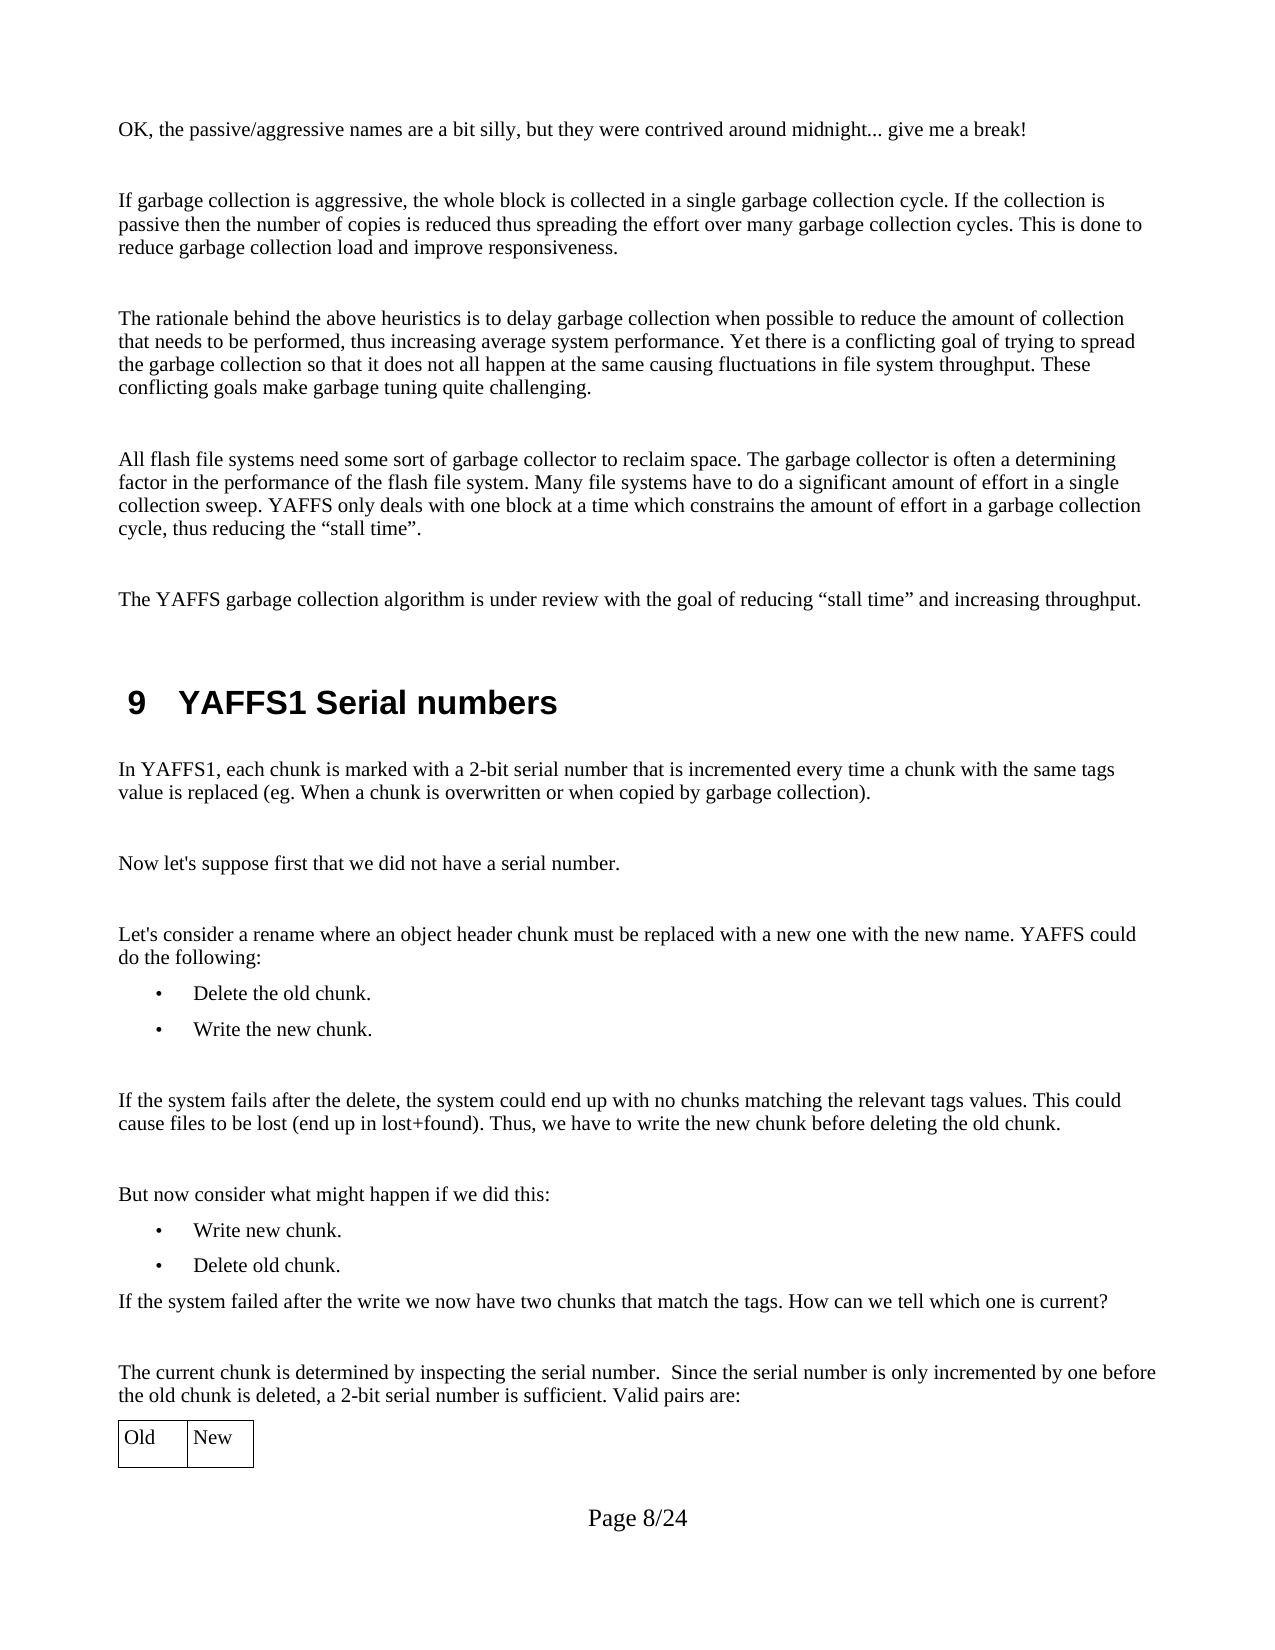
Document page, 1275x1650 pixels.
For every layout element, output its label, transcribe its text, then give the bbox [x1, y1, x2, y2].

text If the system failed after the write we now have two chunks that match the tags. How can we tell which one is current? [118, 1290, 1157, 1313]
text The YAFFS garbage collection algorithm is under review with the goal of reducing “stall time” and increasing throughput. [118, 588, 1157, 611]
table_header New [188, 1421, 253, 1467]
text Now let's suppose first that we did not have a serial number. [118, 852, 1157, 875]
table_header Old [119, 1421, 187, 1467]
list Write the new chunk. [156, 1017, 1157, 1041]
list Delete the old chunk. [156, 982, 1157, 1005]
list Write new chunk. [156, 1219, 1157, 1242]
text All flash file systems need some sort of garbage collector to reclaim space. The garbage collector is often a determining factor in the performance of the flash file system. Many file systems have to do a significant amount of effort in a single collection sweep. YAFFS only deals with one block at a time which constrains the amount of effort in a garbage collection cycle, thus reducing the “stall time”. [118, 447, 1157, 540]
list Delete old chunk. [156, 1254, 1157, 1277]
text But now consider what might happen if we did this: [118, 1183, 1157, 1206]
text The rationale behind the above heuristics is to delay garbage collection when possible to reduce the amount of collection that needs to be performed, thus increasing average system performance. Yet there is a conflicting goal of trying to spread the garbage collection so that it does not all happen at the same causing fluctuations in file system throughput. These conflicting goals make garbage tuning quite challenging. [118, 307, 1157, 399]
text OK, the passive/aggressive names are a bit silly, but they were contrived around midnight... give me a break! [118, 118, 1157, 141]
text Let's consider a rename where an object header chunk must be replaced with a new one with the new name. YAFFS could do the following: [118, 923, 1157, 969]
text In YAFFS1, each chunk is marked with a 2-bit serial number that is incremented every time a chunk with the same tags value is replaced (eg. When a chunk is overwritten or when copied by garbage collection). [118, 757, 1157, 804]
text If garbage collection is aggressive, the whole block is collected in a single garbage collection cycle. If the collection is passive then the number of copies is reduced thus spreading the effort over many garbage collection cycles. This is done to reduce garbage collection load and improve responsiveness. [118, 189, 1157, 259]
subtitle YAFFS1 Serial numbers [118, 684, 1157, 722]
text If the system fails after the delete, the system could end up with no chunks matching the relevant tags values. This could cause files to be lost (end up in lost+found). Thus, we have to write the new chunk before deleting the old chunk. [118, 1089, 1157, 1135]
text The current chunk is determined by inspecting the serial number. Since the serial number is only incremented by one before the old chunk is deleted, a 2-bit serial number is sufficient. Valid pairs are: [118, 1361, 1157, 1407]
